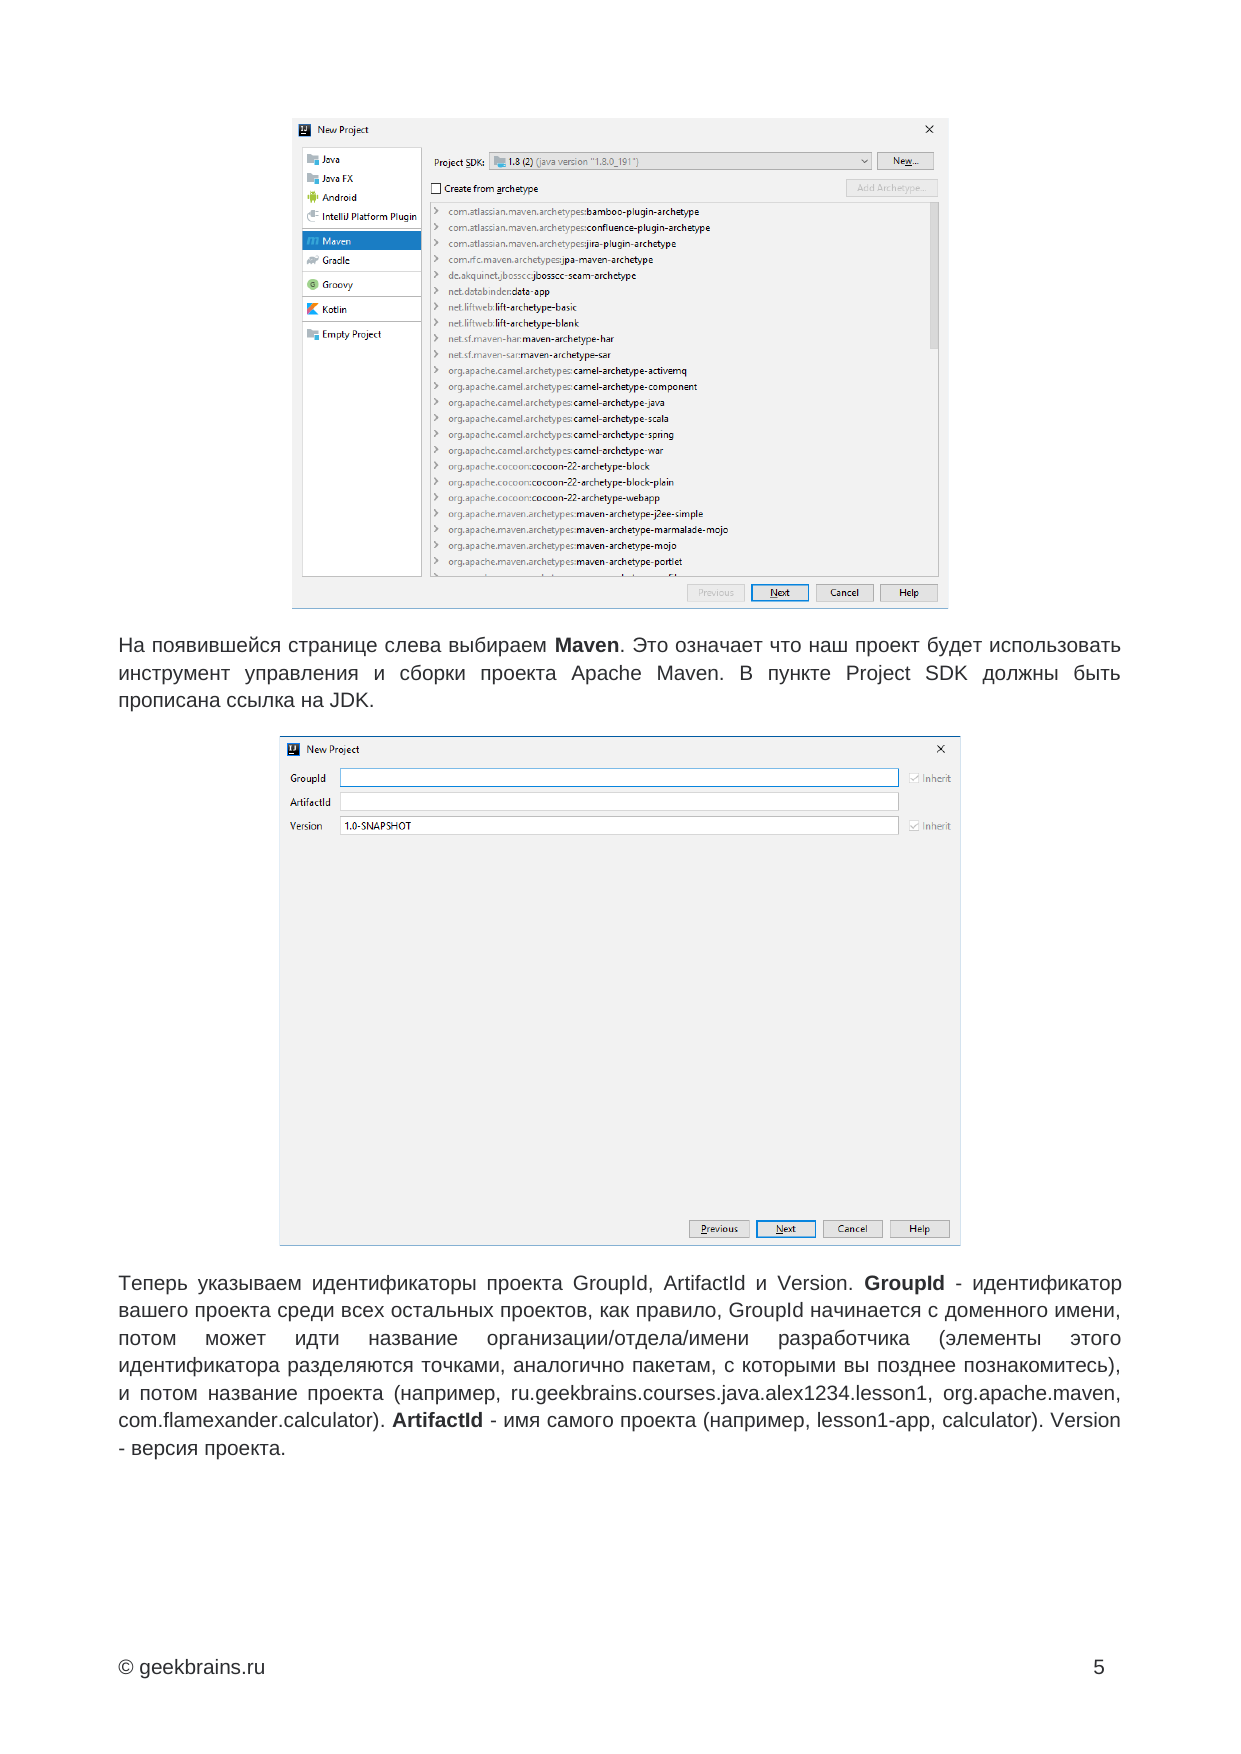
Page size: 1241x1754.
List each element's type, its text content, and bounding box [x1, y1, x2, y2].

picture [292, 118, 949, 609]
picture [279, 736, 961, 1246]
text На появившейся странице слева выбираем Maven. Это означает что наш проект будет использовать инструмент управления и сборки проекта Apache Maven. В пункте Project SDK должны быть прописана ссылка на JDK. [118, 633, 1122, 712]
text Теперь указываем идентификаторы проекта GroupId, ArtifactId и Version. GroupId - идентификатор вашего проекта среди всех остальных проектов, как правило, GroupId начинается с доменного имени, потом может идти название организации/отдела/имени разработчика (элементы этого идентификатора разделяются точками, аналогично пакетам, с которыми вы позднее познакомитесь), и потом название проекта (например, ru.geekbrains.courses.java.alex1234.lesson1, org.apache.maven, com.flamexander.calculator). ArtifactId - имя самого проекта (например, lesson1-app, calculator). Version - версия проекта. [118, 1270, 1122, 1459]
